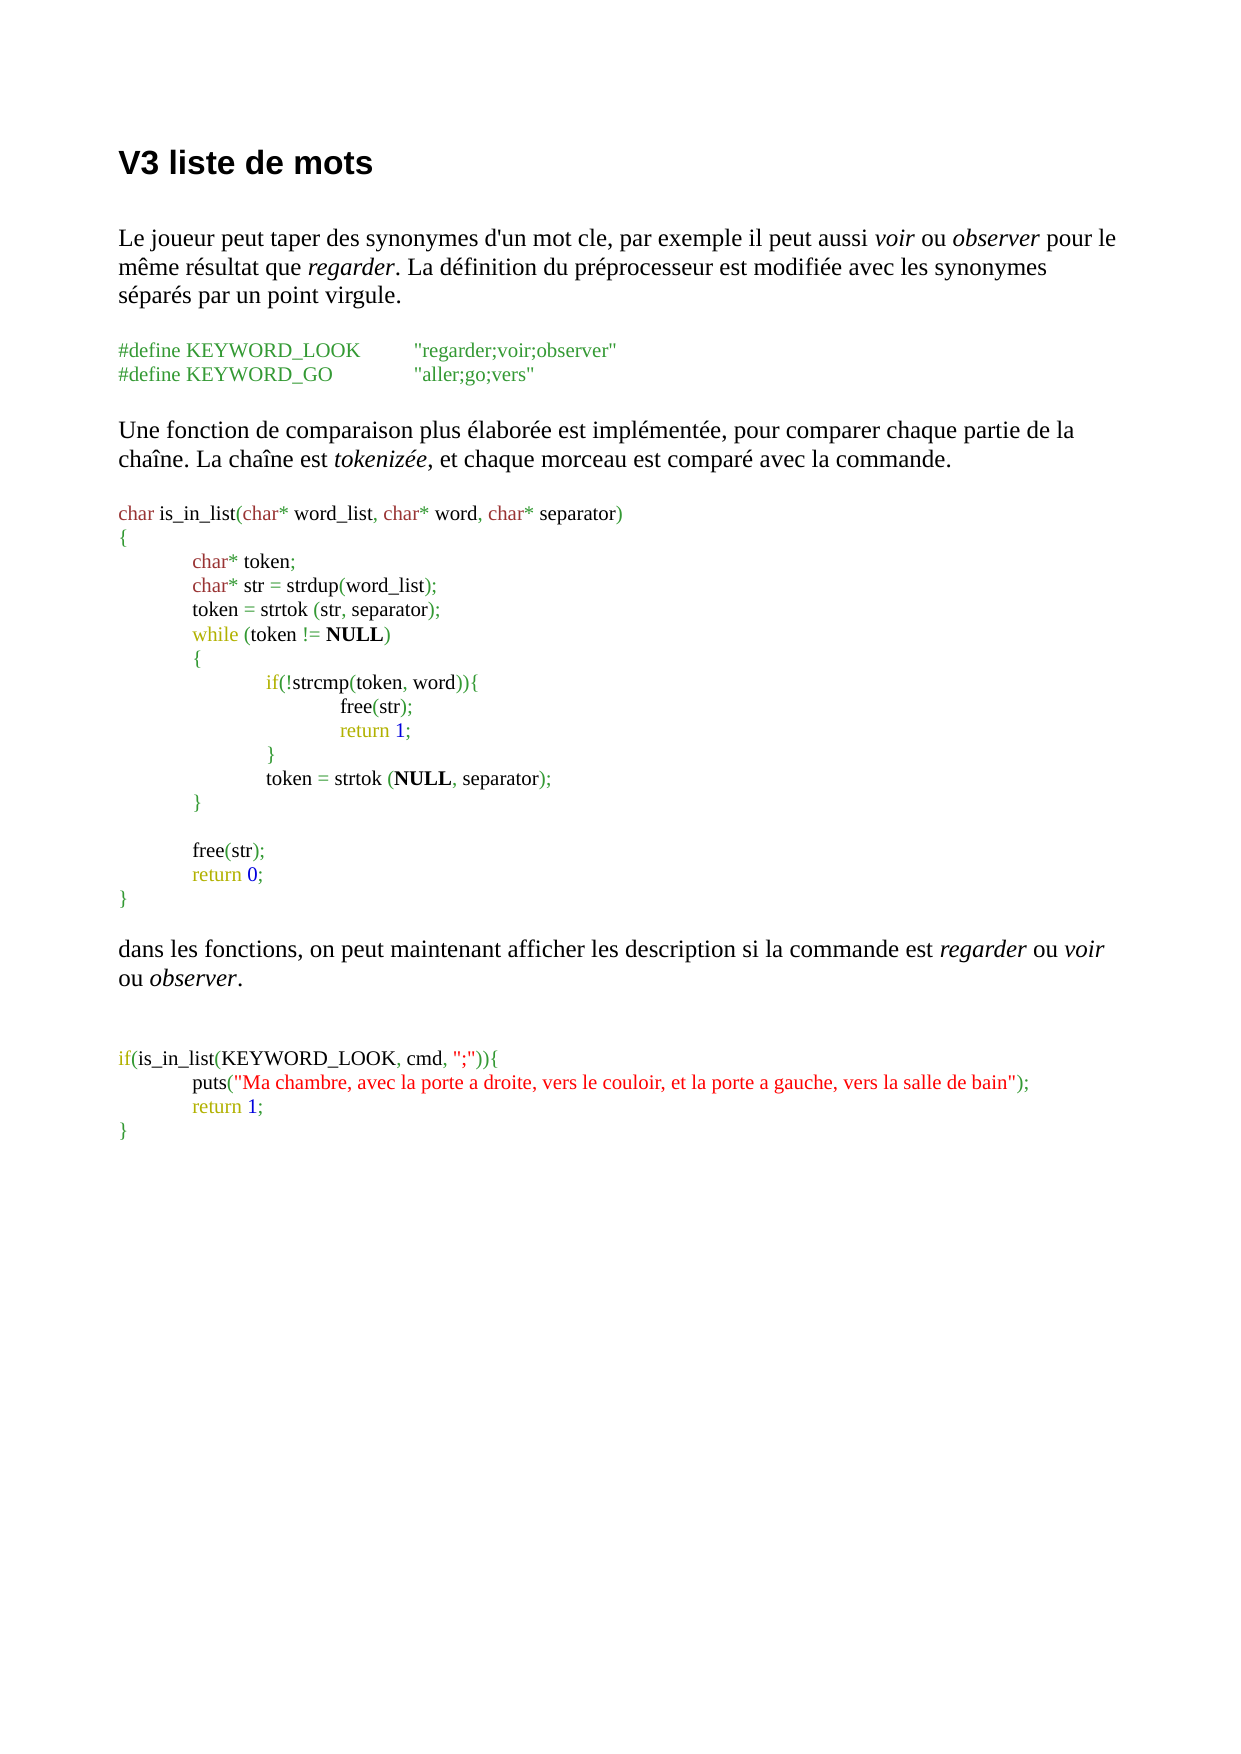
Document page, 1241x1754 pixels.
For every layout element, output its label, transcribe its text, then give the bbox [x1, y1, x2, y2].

text Une fonction de comparaison plus élaborée est implémentée, pour comparer chaque partie de la chaîne. La chaîne est tokenizée, et chaque morceau est comparé avec la commande. [118, 415, 1122, 472]
text #define KEYWORD_LOOK "regarder;voir;observer" #define KEYWORD_GO "aller;go;vers" [118, 338, 1122, 386]
text if(is_in_list(KEYWORD_LOOK, cmd, ";")){ puts("Ma chambre, avec la porte a droite, vers le couloir, et la porte a gauche, vers la salle de bain"); return 1; } [118, 1046, 1122, 1142]
text dans les fonctions, on peut maintenant afficher les description si la commande est regarder ou voir ou observer. [118, 934, 1122, 992]
text char is_in_list(char* word_list, char* word, char* separator) { char* token; char* str = strdup(word_list); token = strtok (str, separator); while (token != NULL) { if(!strcmp(token, word)){ free(str); return 1; } token = strtok (NULL, separator); } free(str); return 0; } [118, 501, 1122, 910]
subtitle V3 liste de mots [118, 143, 1122, 182]
text Le joueur peut taper des synonymes d'un mot cle, par exemple il peut aussi voir ou observer pour le même résultat que regarder. La définition du préprocesseur est modifiée avec les synonymes séparés par un point virgule. [118, 223, 1122, 309]
